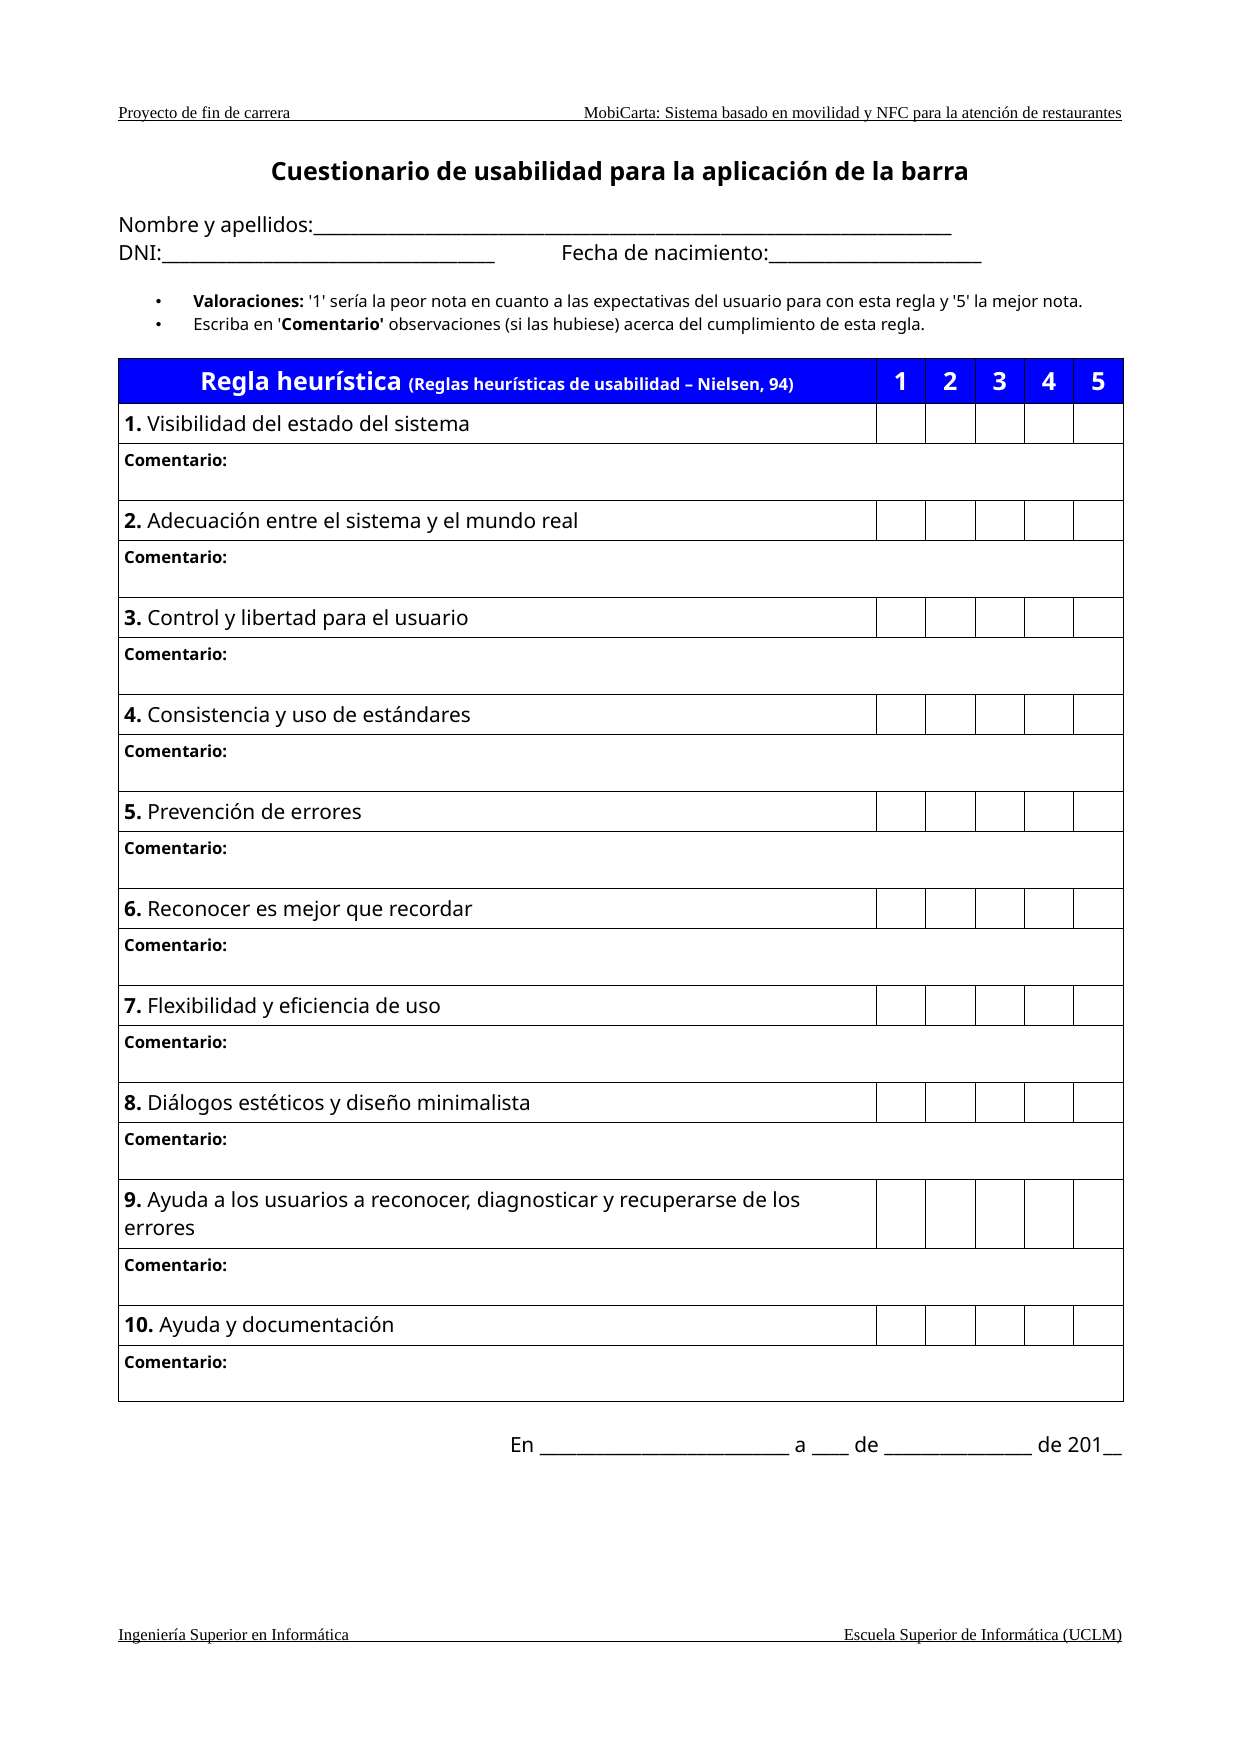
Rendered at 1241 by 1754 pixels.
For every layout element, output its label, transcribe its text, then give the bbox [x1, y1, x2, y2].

table_cell Comentario: [119, 735, 1123, 791]
table_header 2 [926, 359, 975, 403]
table_cell [976, 986, 1024, 1025]
table_cell [1025, 1083, 1073, 1122]
table_cell 4. Consistencia y uso de estándares [119, 695, 876, 734]
table_cell [976, 695, 1024, 734]
table_cell [877, 1306, 925, 1344]
table_cell Comentario: [119, 1123, 1123, 1179]
table_cell [976, 1180, 1024, 1247]
table_cell Comentario: [119, 444, 1123, 500]
table_cell [926, 1306, 975, 1344]
table_cell 7. Flexibilidad y eficiencia de uso [119, 986, 876, 1025]
table_cell [926, 986, 975, 1025]
table_cell [1025, 792, 1073, 831]
table_cell [1074, 792, 1123, 831]
table_header Regla heurística (Reglas heurísticas de usabilidad – Nielsen, 94) [119, 359, 876, 403]
table_cell [1074, 1180, 1123, 1247]
table_cell Comentario: [119, 541, 1123, 597]
table_cell [926, 598, 975, 637]
table_cell [877, 695, 925, 734]
table_cell 2. Adecuación entre el sistema y el mundo real [119, 501, 876, 540]
table_cell [976, 889, 1024, 928]
text Nombre y apellidos:_____________________________________________________________________ [118, 210, 1122, 238]
table_cell [926, 404, 975, 443]
table_cell [976, 404, 1024, 443]
table_cell [1074, 1306, 1123, 1344]
table_cell 9. Ayuda a los usuarios a reconocer, diagnosticar y recuperarse de los errores [119, 1180, 876, 1247]
table_cell [926, 792, 975, 831]
table_cell 5. Prevención de errores [119, 792, 876, 831]
table_cell Comentario: [119, 638, 1123, 694]
table_cell Comentario: [119, 1249, 1123, 1304]
table_cell [1074, 404, 1123, 443]
table_cell 10. Ayuda y documentación [119, 1306, 876, 1344]
table_cell [1025, 1180, 1073, 1247]
table_cell [926, 1180, 975, 1247]
table_cell [926, 889, 975, 928]
table_cell [877, 1180, 925, 1247]
table_cell [1074, 1083, 1123, 1122]
table_cell 6. Reconocer es mejor que recordar [119, 889, 876, 928]
table_cell Comentario: [119, 832, 1123, 888]
table_cell [877, 889, 925, 928]
text En ___________________________ a ____ de ________________ de 201__ [118, 1430, 1122, 1459]
table_cell [976, 792, 1024, 831]
table_cell [1074, 695, 1123, 734]
table_header 1 [877, 359, 925, 403]
table_cell [1025, 501, 1073, 540]
table_cell [926, 501, 975, 540]
table_cell [1074, 986, 1123, 1025]
table_cell [877, 598, 925, 637]
table_cell [926, 695, 975, 734]
table_cell Comentario: [119, 1026, 1123, 1082]
table_cell 3. Control y libertad para el usuario [119, 598, 876, 637]
table_cell [976, 1306, 1024, 1344]
table_cell [1074, 501, 1123, 540]
list Escriba en 'Comentario' observaciones (si las hubiese) acerca del cumplimiento de esta regla. [156, 312, 1122, 335]
table_cell [926, 1083, 975, 1122]
table_cell [877, 986, 925, 1025]
table_cell 8. Diálogos estéticos y diseño minimalista [119, 1083, 876, 1122]
table_cell [1025, 695, 1073, 734]
table_cell [1025, 1306, 1073, 1344]
table_cell [877, 404, 925, 443]
table_cell [976, 501, 1024, 540]
table_cell [976, 598, 1024, 637]
table_header 5 [1074, 359, 1123, 403]
table_cell [1025, 404, 1073, 443]
table_cell [1074, 598, 1123, 637]
table_cell [877, 792, 925, 831]
text DNI:____________________________________ Fecha de nacimiento:_______________________ [118, 238, 1122, 267]
table_cell 1. Visibilidad del estado del sistema [119, 404, 876, 443]
table_cell [1025, 889, 1073, 928]
table_cell [1074, 889, 1123, 928]
table_cell [877, 1083, 925, 1122]
table_header 3 [976, 359, 1024, 403]
table_header 4 [1025, 359, 1073, 403]
table_cell [877, 501, 925, 540]
table_cell [1025, 986, 1073, 1025]
table_cell Comentario: [119, 1346, 1123, 1401]
table_cell [1025, 598, 1073, 637]
table_cell Comentario: [119, 929, 1123, 985]
list Valoraciones: '1' sería la peor nota en cuanto a las expectativas del usuario para con esta regla y '5' la mejor nota. [156, 289, 1122, 312]
table_cell [976, 1083, 1024, 1122]
text Cuestionario de usabilidad para la aplicación de la barra [118, 153, 1122, 187]
